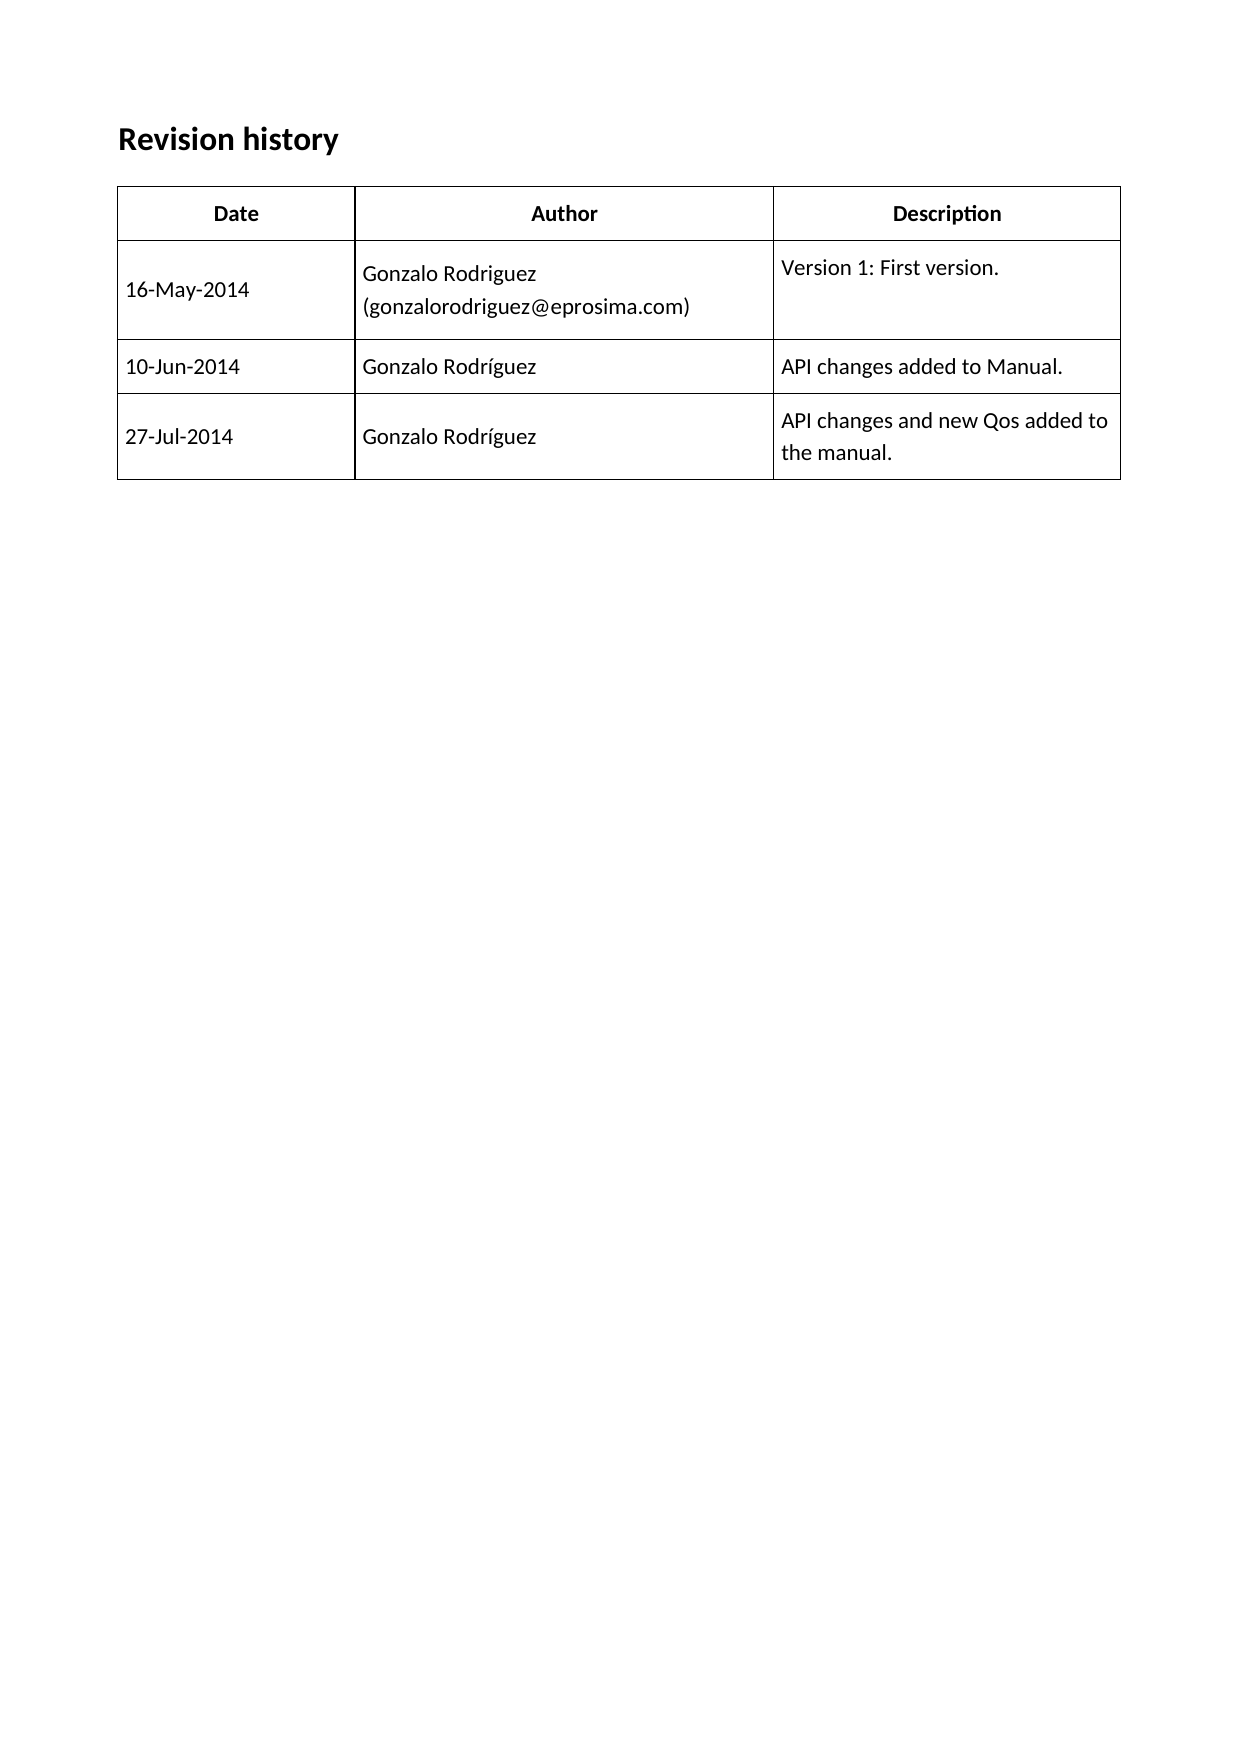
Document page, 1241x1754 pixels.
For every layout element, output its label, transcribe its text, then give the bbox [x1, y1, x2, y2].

table_cell Version 1: First version. [774, 241, 1120, 338]
table_cell API changes added to Manual. [774, 340, 1120, 393]
table_cell Gonzalo Rodríguez [356, 394, 773, 479]
table_cell Gonzalo Rodríguez [356, 340, 773, 393]
subtitle Revision history [118, 118, 1122, 159]
table_cell 16-May-2014 [118, 241, 354, 338]
table_header Description [774, 187, 1120, 240]
table_cell 10-Jun-2014 [118, 340, 354, 393]
table_cell API changes and new Qos added to the manual. [774, 394, 1120, 479]
table_cell 27-Jul-2014 [118, 394, 354, 479]
table_cell Gonzalo Rodriguez (gonzalorodriguez@eprosima.com) [356, 241, 773, 338]
table_header Author [356, 187, 773, 240]
table_header Date [118, 187, 354, 240]
